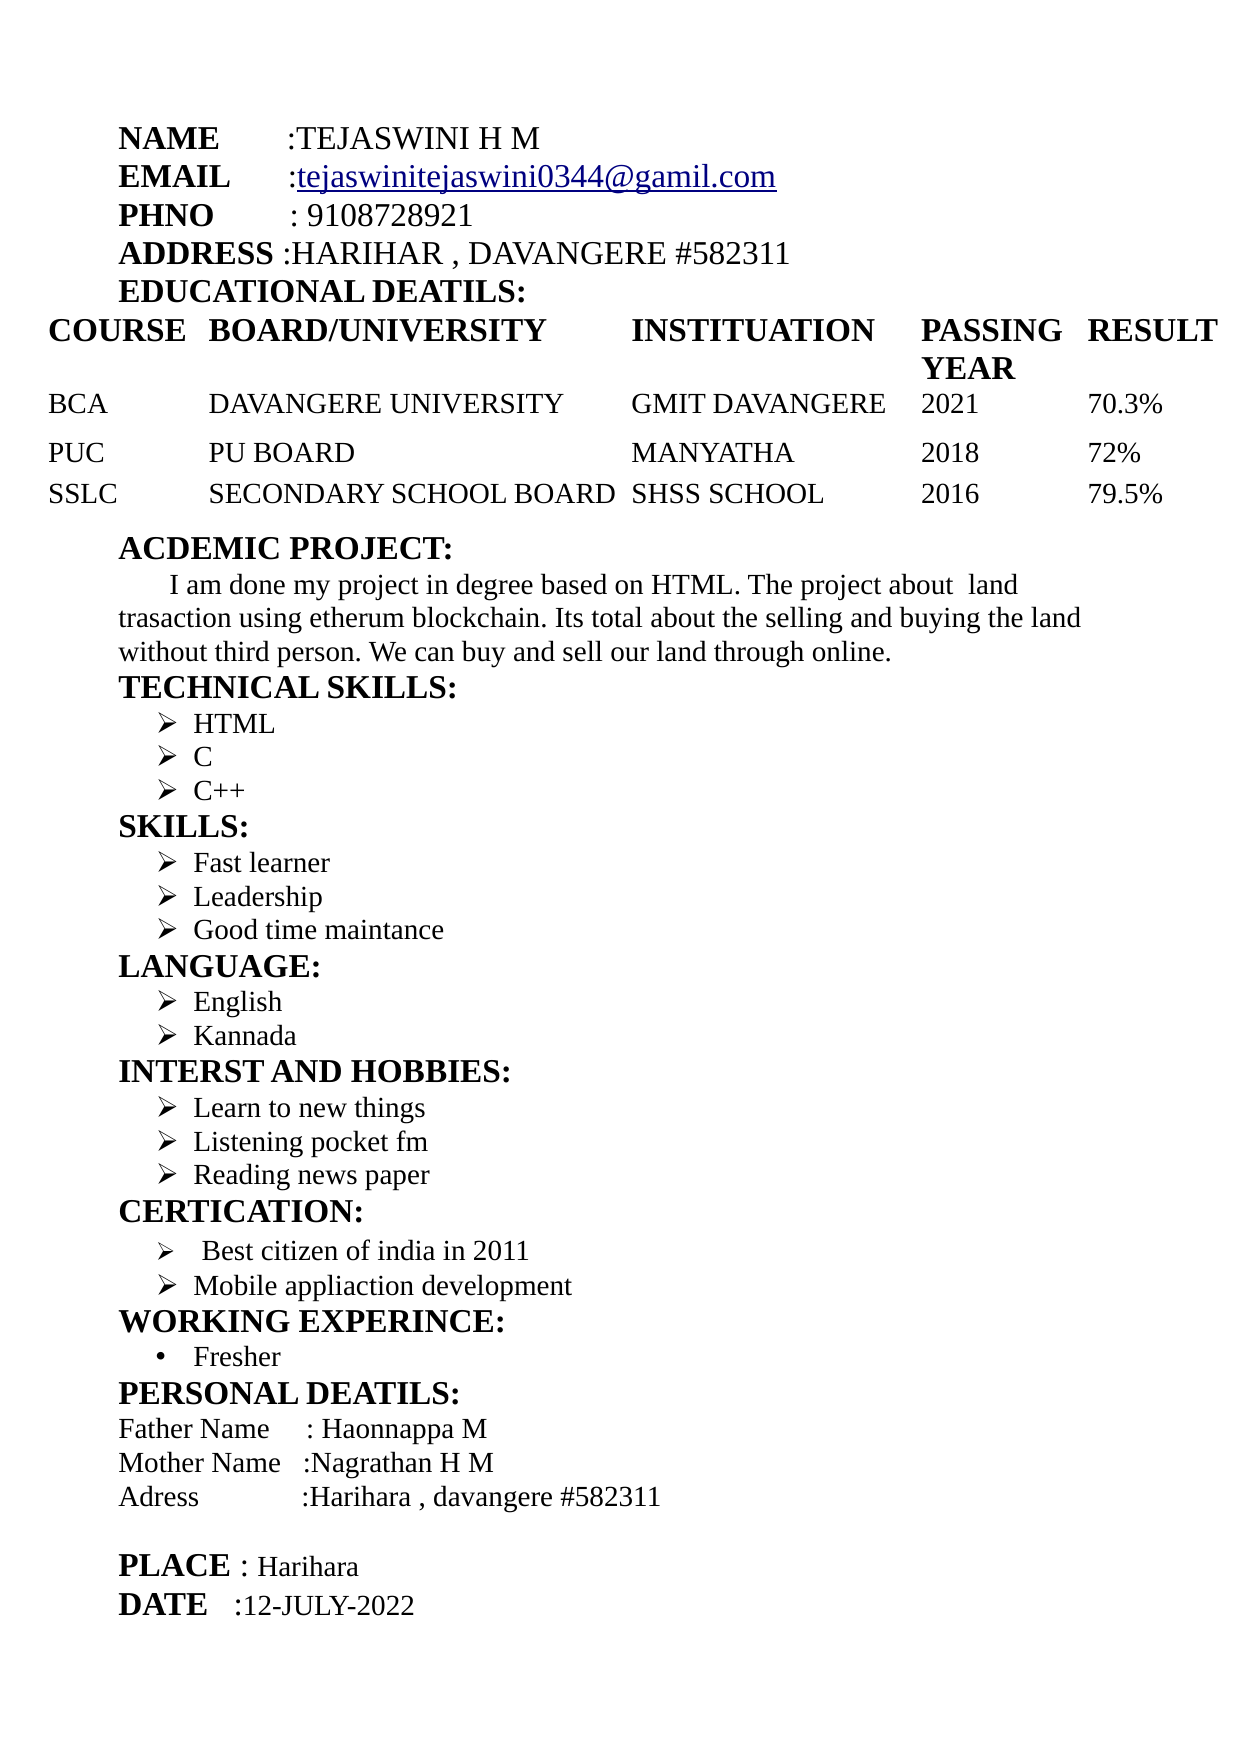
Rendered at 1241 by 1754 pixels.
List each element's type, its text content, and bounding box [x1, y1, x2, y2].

text PERSONAL DEATILS: [118, 1373, 1122, 1412]
text PHNO : 9108728921 [118, 195, 1122, 233]
table_cell 70.3% [1088, 386, 1233, 435]
table_cell 2021 [921, 386, 1087, 435]
table_cell 79.5% [1088, 476, 1233, 528]
text Father Name : Haonnappa M [118, 1412, 1122, 1445]
table_header BOARD/UNIVERSITY [208, 310, 631, 386]
list Fresher [156, 1339, 1122, 1373]
list English [156, 984, 1122, 1018]
table_cell PUC [48, 435, 208, 476]
text CERTICATION: [118, 1191, 1122, 1229]
list Fast learner [156, 845, 1122, 879]
table_cell 72% [1088, 435, 1233, 476]
text TECHNICAL SKILLS: [118, 667, 1122, 706]
table_header RESULT [1088, 310, 1233, 386]
table_header COURSE [48, 310, 208, 386]
text EMAIL :tejaswinitejaswini0344@gamil.com [118, 156, 1122, 195]
table_cell SHSS SCHOOL [631, 476, 921, 528]
table_cell BCA [48, 386, 208, 435]
text LANGUAGE: [118, 946, 1122, 984]
table_header PASSING YEAR [921, 310, 1087, 386]
text I am done my project in degree based on HTML. The project about land trasaction using etherum blockchain. Its total about the selling and buying the land without third person. We can buy and sell our land through online. [118, 567, 1122, 667]
table_header INSTITUATION [631, 310, 921, 386]
table_cell DAVANGERE UNIVERSITY [208, 386, 631, 435]
text EDUCATIONAL DEATILS: [118, 271, 1122, 310]
table_cell PU BOARD [208, 435, 631, 476]
list Listening pocket fm [156, 1124, 1122, 1157]
table_cell GMIT DAVANGERE [631, 386, 921, 435]
text INTERST AND HOBBIES: [118, 1052, 1122, 1090]
list C [156, 739, 1122, 773]
list Leadership [156, 879, 1122, 912]
table_cell 2018 [921, 435, 1087, 476]
table_cell 2016 [921, 476, 1087, 528]
text DATE :12-JULY-2022 [118, 1584, 1122, 1622]
text WORKING EXPERINCE: [118, 1301, 1122, 1339]
list Good time maintance [156, 912, 1122, 946]
text PLACE : Harihara [118, 1546, 1122, 1584]
text Mother Name :Nagrathan H M [118, 1445, 1122, 1479]
text ACDEMIC PROJECT: [118, 528, 1122, 567]
text SKILLS: [118, 807, 1122, 845]
list C++ [156, 773, 1122, 807]
list Reading news paper [156, 1157, 1122, 1191]
list Learn to new things [156, 1090, 1122, 1124]
table_cell SSLC [48, 476, 208, 528]
text ADDRESS :HARIHAR , DAVANGERE #582311 [118, 233, 1122, 271]
list Mobile appliaction development [156, 1268, 1122, 1301]
text Adress :Harihara , davangere #582311 [118, 1479, 1122, 1512]
list HTML [156, 706, 1122, 739]
table_cell SECONDARY SCHOOL BOARD [208, 476, 631, 528]
table_cell MANYATHA [631, 435, 921, 476]
list Best citizen of india in 2011 [156, 1229, 1122, 1268]
text NAME :TEJASWINI H M [118, 118, 1122, 156]
list Kannada [156, 1018, 1122, 1052]
